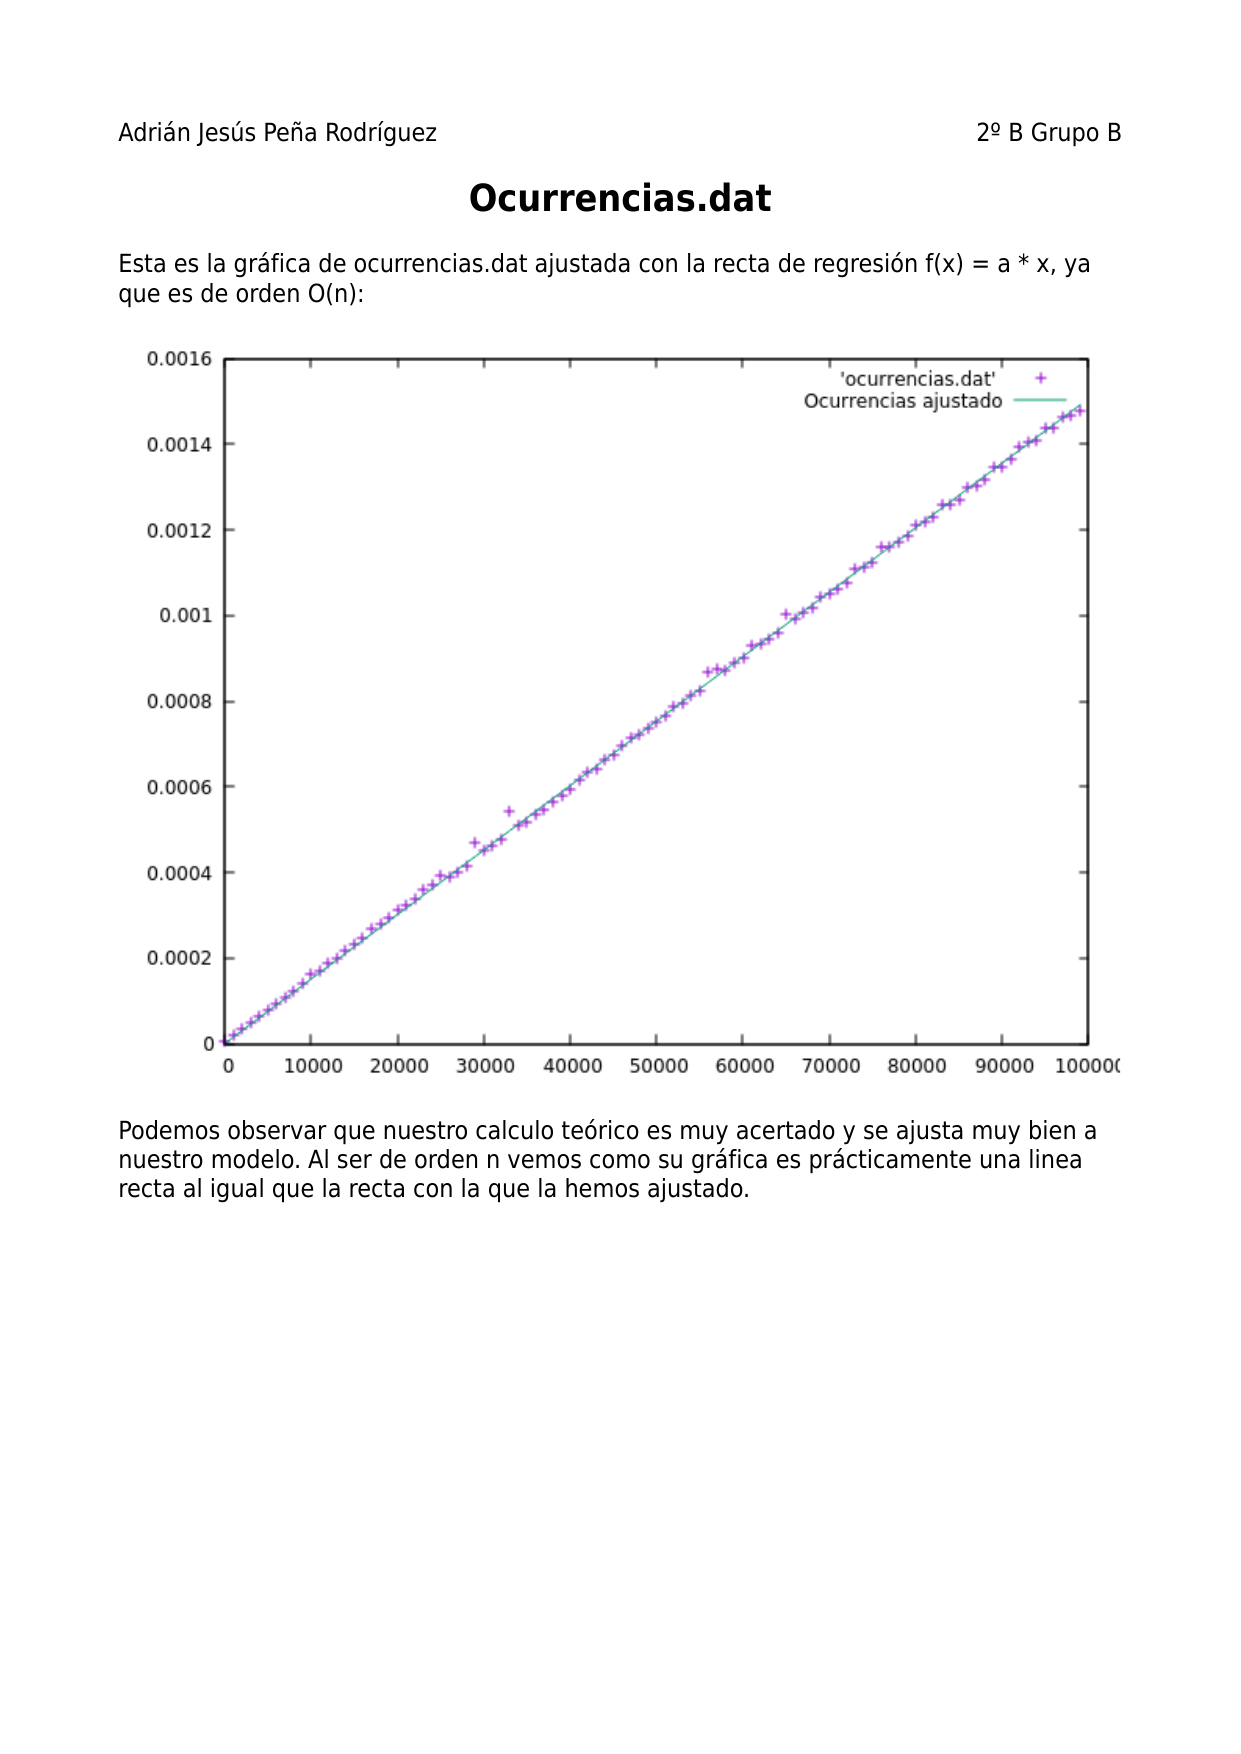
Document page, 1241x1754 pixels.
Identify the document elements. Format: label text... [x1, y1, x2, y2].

text Ocurrencias.dat [118, 177, 1122, 220]
text Esta es la gráfica de ocurrencias.dat ajustada con la recta de regresión f(x) = a * x, ya que es de orden O(n): [118, 249, 1122, 308]
picture [120, 337, 1121, 1087]
text Podemos observar que nuestro calculo teórico es muy acertado y se ajusta muy bien a nuestro modelo. Al ser de orden n vemos como su gráfica es prácticamente una linea recta al igual que la recta con la que la hemos ajustado. [118, 1116, 1122, 1204]
